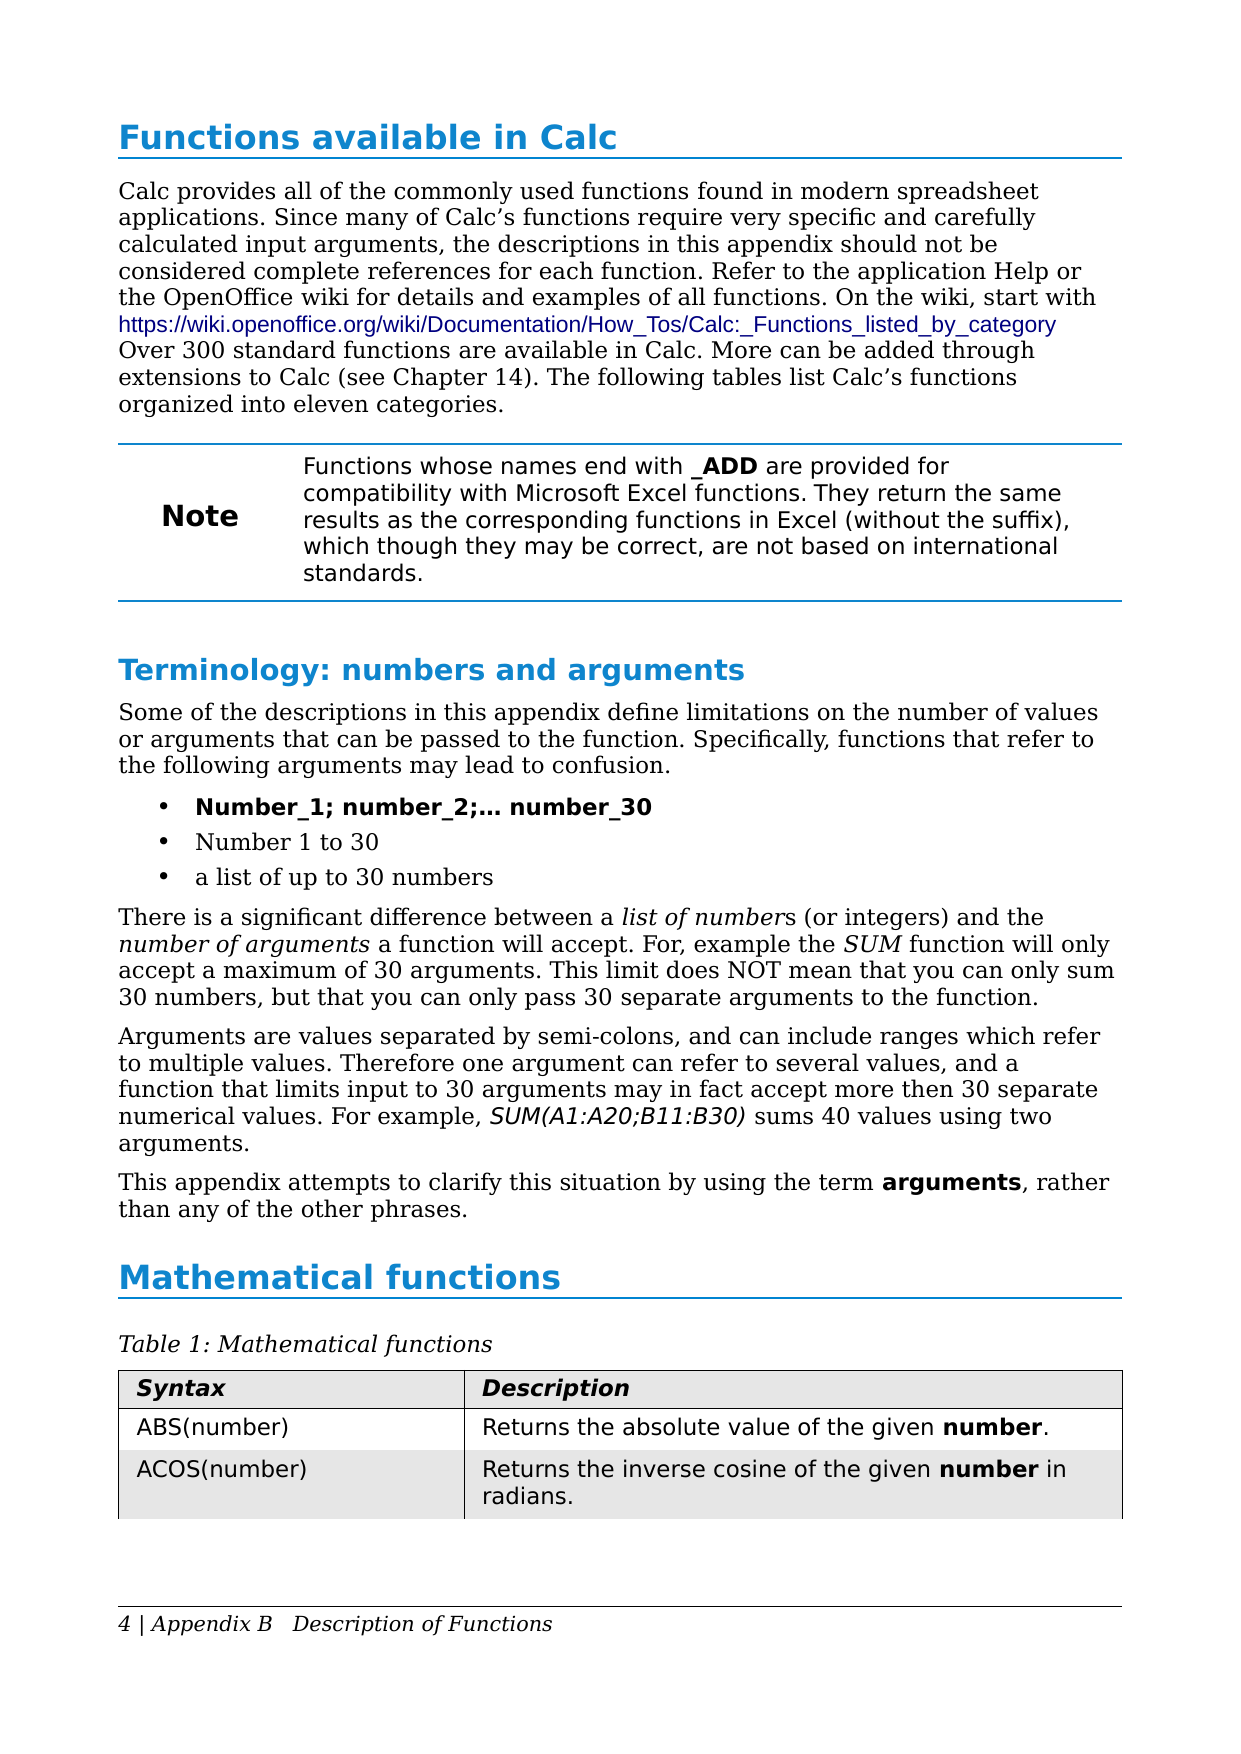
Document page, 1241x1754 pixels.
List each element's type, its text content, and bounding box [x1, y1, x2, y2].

subtitle Mathematical functions [118, 1258, 1122, 1297]
subtitle Functions available in Calc [118, 118, 1122, 157]
table_cell ABS(number) [119, 1409, 464, 1450]
text Some of the descriptions in this appendix define limitations on the number of values or arguments that can be passed to the function. Specifically, functions that refer to the following arguments may lead to confusion. [118, 699, 1122, 779]
table_header Syntax [119, 1371, 464, 1408]
text This appendix attempts to clarify this situation by using the term arguments, rather than any of the other phrases. [118, 1169, 1122, 1222]
list Number_1; number_2;… number_30 [156, 792, 1122, 821]
table_header Note [118, 445, 281, 600]
table_cell Returns the inverse cosine of the given number in radians. [465, 1450, 1122, 1519]
table_header Functions whose names end with _ADD are provided for compatibility with Microsoft Excel functions. They return the same results as the corresponding functions in Excel (without the suffix), which though they may be correct, are not based on international standards. [281, 445, 1122, 600]
text Arguments are values separated by semi-colons, and can include ranges which refer to multiple values. Therefore one argument can refer to several values, and a function that limits input to 30 arguments may in fact accept more then 30 separate numerical values. For example, SUM(A1:A20;B11:B30) sums 40 values using two arguments. [118, 1023, 1122, 1157]
text There is a significant difference between a list of numbers (or integers) and the number of arguments a function will accept. For, example the SUM function will only accept a maximum of 30 arguments. This limit does NOT mean that you can only sum 30 numbers, but that you can only pass 30 separate arguments to the function. [118, 904, 1122, 1011]
list Number 1 to 30 [156, 827, 1122, 856]
subtitle Terminology: numbers and arguments [118, 653, 1122, 687]
table_header Description [465, 1371, 1122, 1408]
text Over 300 standard functions are available in Calc. More can be added through extensions to Calc (see Chapter 14). The following tables list Calc’s functions organized into eleven categories. [118, 338, 1122, 418]
text Table 1: Mathematical functions [118, 1331, 1122, 1357]
table_cell ACOS(number) [119, 1450, 464, 1519]
table_cell Returns the absolute value of the given number. [465, 1409, 1122, 1450]
list a list of up to 30 numbers [156, 862, 1122, 892]
text Calc provides all of the commonly used functions found in modern spreadsheet applications. Since many of Calc’s functions require very specific and carefully calculated input arguments, the descriptions in this appendix should not be considered complete references for each function. Refer to the application Help or the OpenOffice wiki for details and examples of all functions. On the wiki, start with https://wiki.openoffice.org/wiki/Documentation/How_Tos/Calc:_Functions_listed_by_category [118, 178, 1122, 338]
